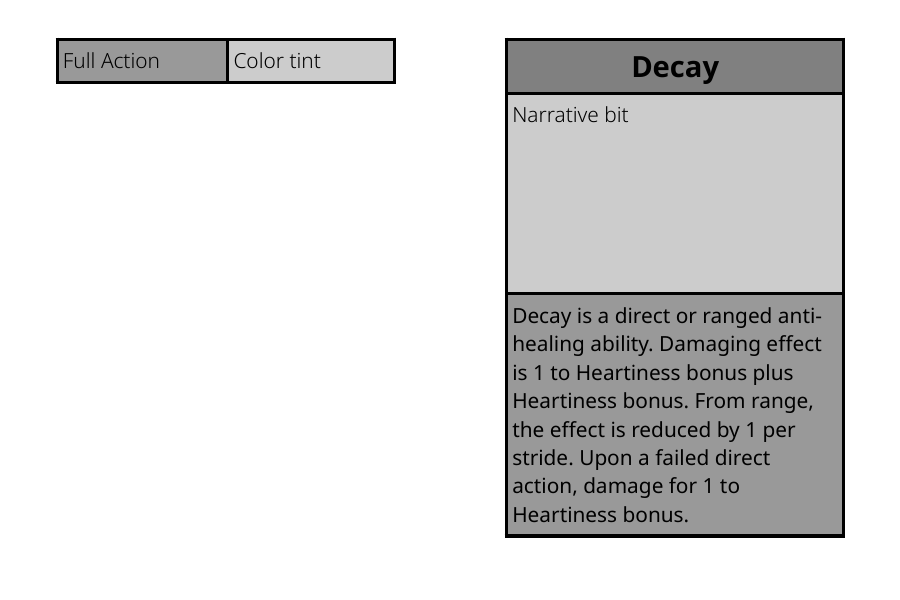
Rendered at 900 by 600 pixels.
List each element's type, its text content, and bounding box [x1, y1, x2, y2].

table_header Decay [508, 41, 842, 92]
table_cell Color tint [229, 41, 393, 81]
table_cell Narrative bit [508, 95, 842, 292]
table_cell Decay is a direct or ranged anti-healing ability. Damaging effect is 1 to Heartiness bonus plus Heartiness bonus. From range, the effect is reduced by 1 per stride. Upon a failed direct action, damage for 1 to Heartiness bonus. [508, 295, 842, 534]
table_cell Full Action [59, 41, 226, 81]
